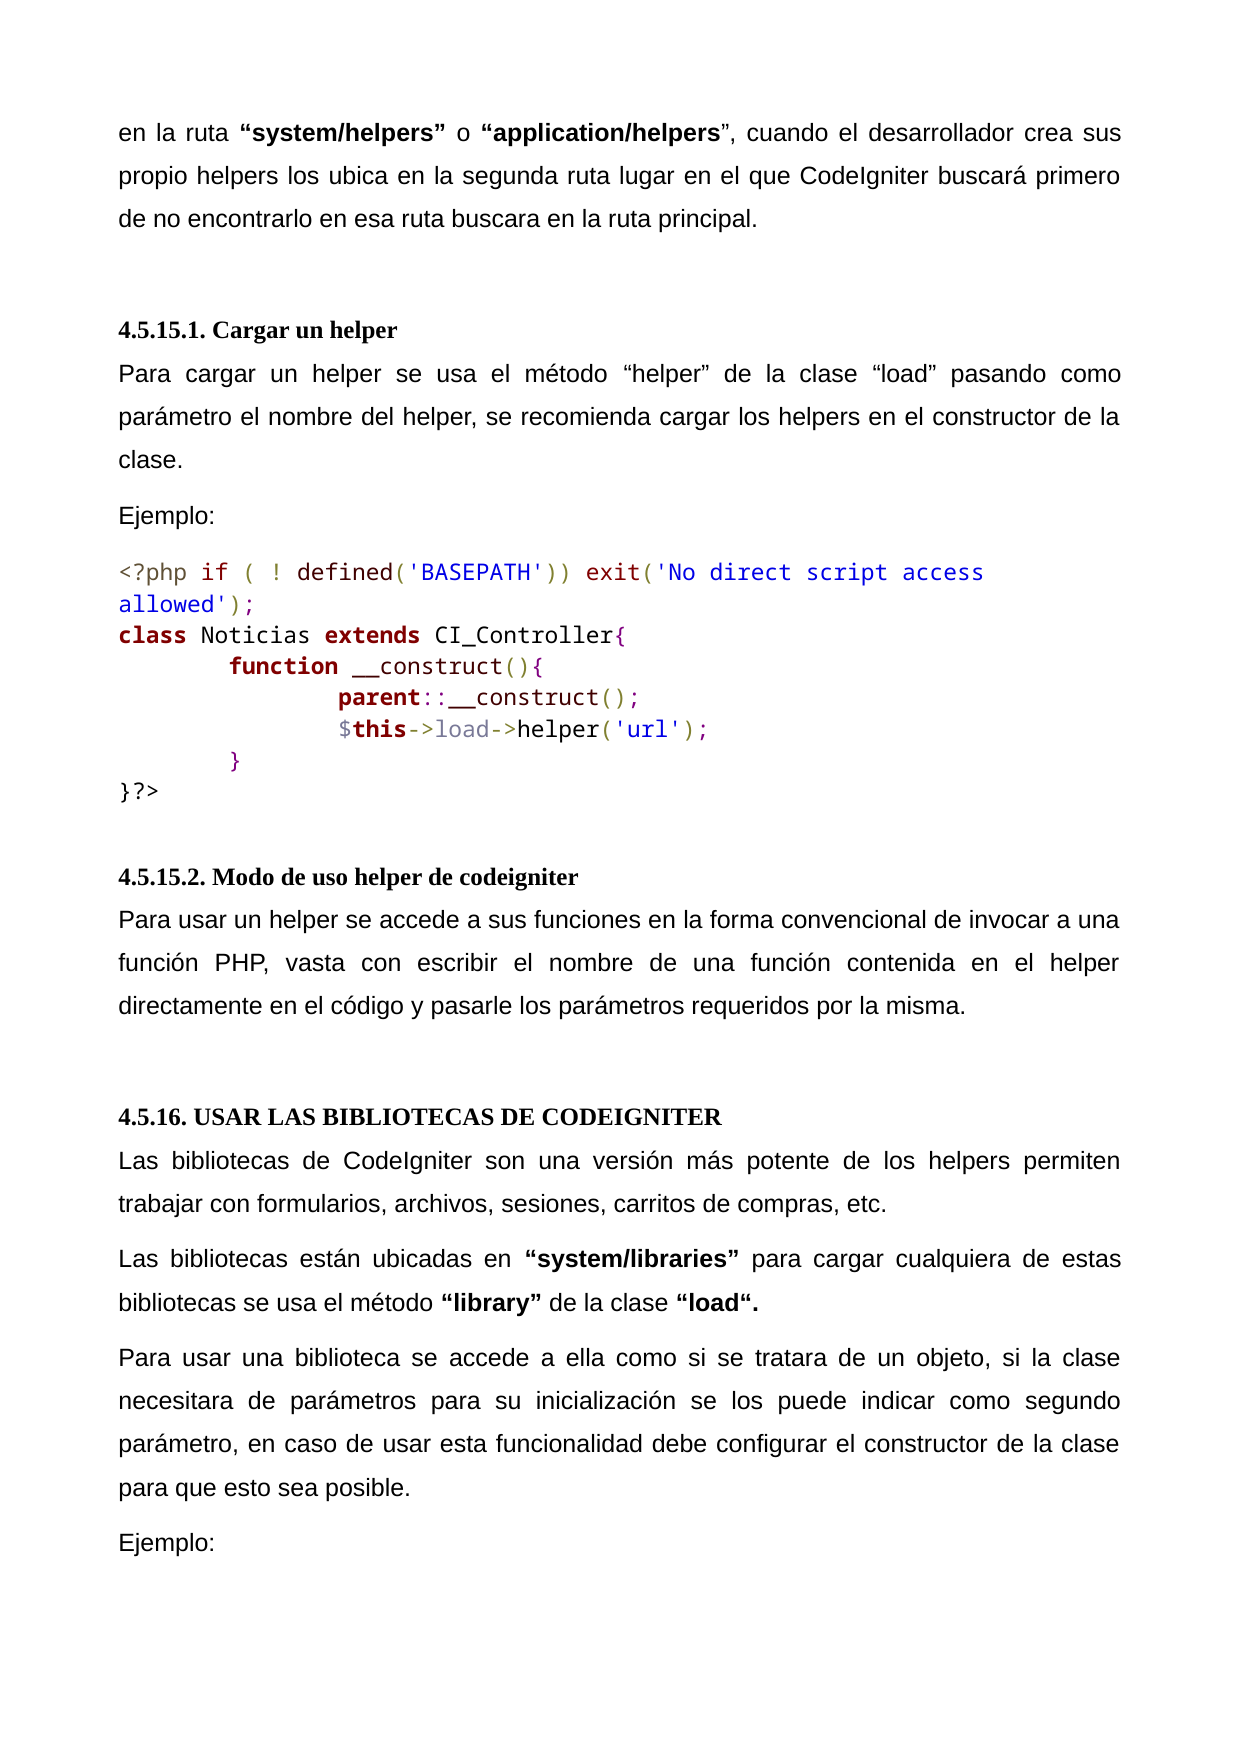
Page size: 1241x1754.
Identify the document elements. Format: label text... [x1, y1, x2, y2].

text Las bibliotecas de CodeIgniter son una versión más potente de los helpers permiten trabajar con formularios, archivos, sesiones, carritos de compras, etc. [118, 1146, 1122, 1217]
text class Noticias extends CI_Controller{ [118, 619, 1122, 650]
text $this->load->helper('url'); [118, 712, 1122, 744]
text function __construct(){ [118, 650, 1122, 681]
text 4.5.16. USAR LAS BIBLIOTECAS DE CODEIGNITER [118, 1102, 1122, 1131]
text 4.5.15.1. Cargar un helper [118, 316, 1122, 344]
text Para cargar un helper se usa el método “helper” de la clase “load” pasando como parámetro el nombre del helper, se recomienda cargar los helpers en el constructor de la clase. [118, 359, 1122, 474]
text Las bibliotecas están ubicadas en “system/libraries” para cargar cualquiera de estas bibliotecas se usa el método “library” de la clase “load“. [118, 1244, 1122, 1316]
text 4.5.15.2. Modo de uso helper de codeigniter [118, 862, 1122, 891]
text }?> [118, 775, 1122, 806]
text en la ruta “system/helpers” o “application/helpers”, cuando el desarrollador crea sus propio helpers los ubica en la segunda ruta lugar en el que CodeIgniter buscará primero de no encontrarlo en esa ruta buscara en la ruta principal. [118, 118, 1122, 233]
text Para usar un helper se accede a sus funciones en la forma convencional de invocar a una función PHP, vasta con escribir el nombre de una función contenida en el helper directamente en el código y pasarle los parámetros requeridos por la misma. [118, 905, 1122, 1020]
text Ejemplo: [118, 501, 1122, 529]
text Ejemplo: [118, 1528, 1122, 1557]
text Para usar una biblioteca se accede a ella como si se tratara de un objeto, si la clase necesitara de parámetros para su inicialización se los puede indicar como segundo parámetro, en caso de usar esta funcionalidad debe configurar el constructor de la clase para que esto sea posible. [118, 1343, 1122, 1501]
text parent::__construct(); [118, 681, 1122, 712]
text <?php if ( ! defined('BASEPATH')) exit('No direct script access allowed'); [118, 556, 1122, 619]
text } [118, 744, 1122, 775]
